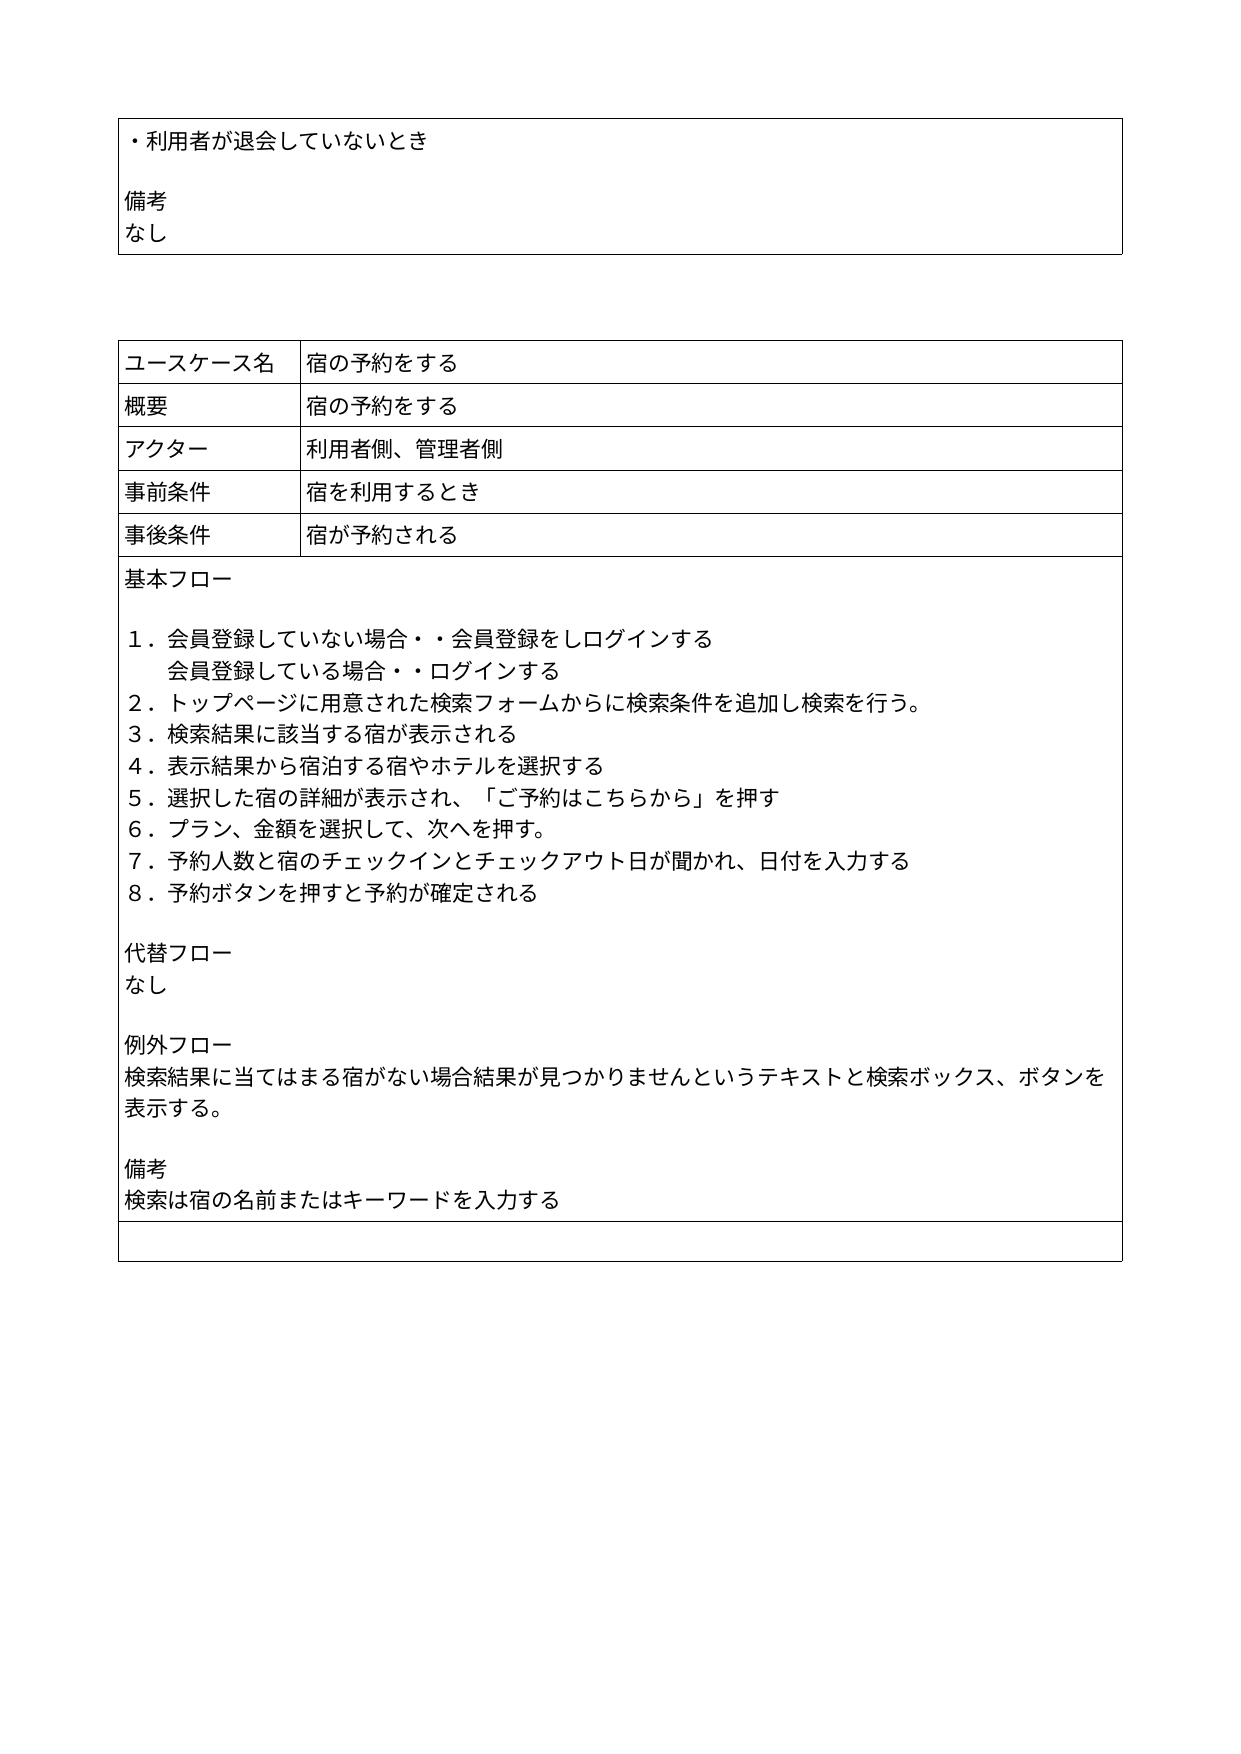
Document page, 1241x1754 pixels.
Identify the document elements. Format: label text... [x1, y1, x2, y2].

table_header ・利用者が退会していないとき 備考 なし [119, 119, 1122, 253]
table_header 宿の予約をする [301, 341, 1122, 383]
table_cell 概要 [119, 384, 300, 426]
table_cell 事後条件 [119, 514, 300, 556]
table_cell 宿の予約をする [301, 384, 1122, 426]
table_header ユースケース名 [119, 341, 300, 383]
table_cell アクター [119, 427, 300, 469]
table_cell 利用者側、管理者側 [301, 427, 1122, 469]
table_cell [119, 1222, 1122, 1261]
table_cell 宿を利用するとき [301, 471, 1122, 513]
table_cell 事前条件 [119, 471, 300, 513]
table_cell 宿が予約される [301, 514, 1122, 556]
table_header 基本フロー １．会員登録していない場合・・会員登録をしログインする 会員登録している場合・・ログインする ２．トップページに用意された検索フォームからに検索条件を追加し検索を行う。 ３．検索結果に該当する宿が表示される ４．表示結果から宿泊する宿やホテルを選択する ５．選択した宿の詳細が表示され、「ご予約はこちらから」を押す ６．プラン、金額を選択して、次へを押す。 ７．予約人数と宿のチェックインとチェックアウト日が聞かれ、日付を入力する ８．予約ボタンを押すと予約が確定される 代替フロー なし 例外フロー 検索結果に当てはまる宿がない場合結果が見つかりませんというテキストと検索ボックス、ボタンを表示する。 備考 検索は宿の名前またはキーワードを入力する [119, 557, 1122, 1221]
